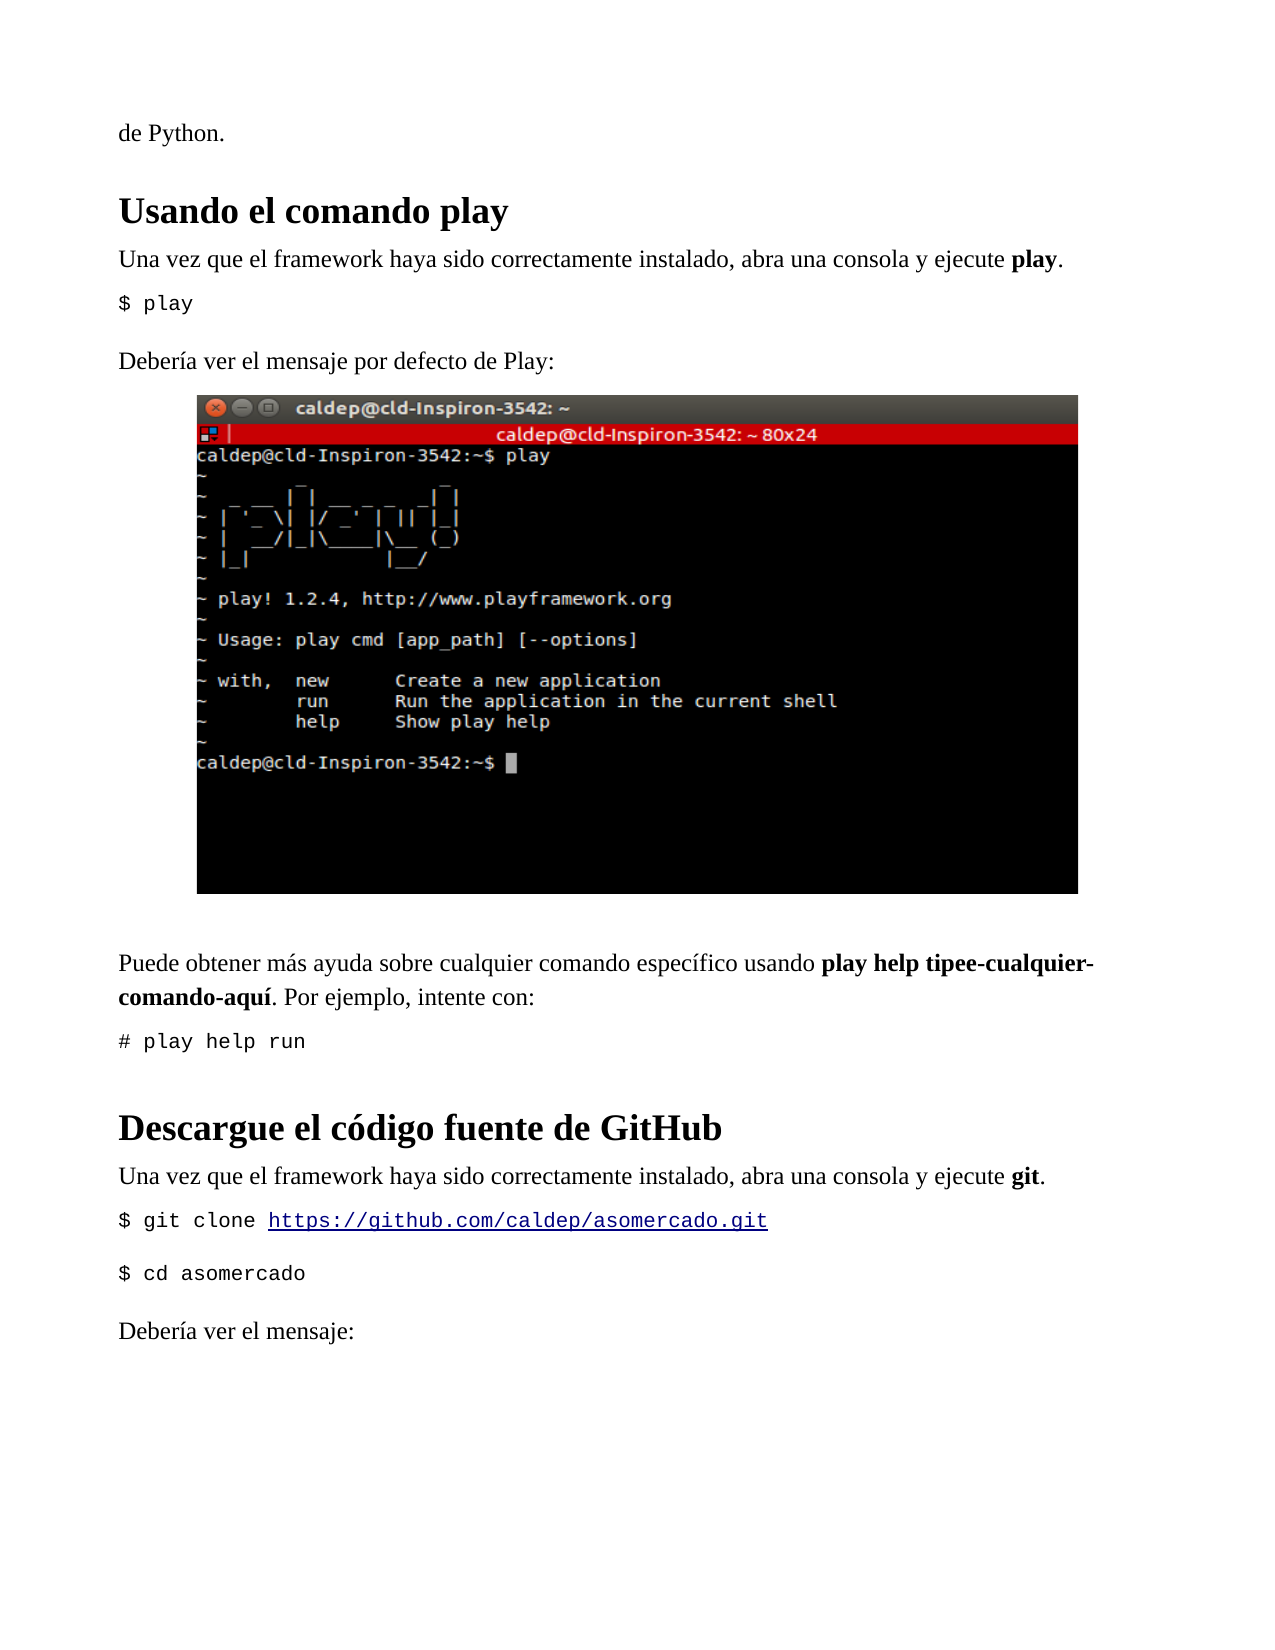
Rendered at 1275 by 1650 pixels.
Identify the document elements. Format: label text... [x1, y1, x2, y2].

picture [196, 395, 1079, 894]
subtitle Usando el comando play [118, 188, 1157, 231]
text Debería ver el mensaje por defecto de Play: [118, 346, 1157, 374]
text Puede obtener más ayuda sobre cualquier comando específico usando play help tipee-cualquier-comando-aquí. Por ejemplo, intente con: [118, 948, 1157, 1011]
subtitle Descargue el código fuente de GitHub [118, 1105, 1157, 1148]
text de Python. [118, 118, 1157, 147]
text # play help run [118, 1031, 1157, 1055]
text $ git clone https://github.com/caldep/asomercado.git [118, 1210, 1157, 1234]
text Una vez que el framework haya sido correctamente instalado, abra una consola y ejecute git. [118, 1161, 1157, 1190]
text Una vez que el framework haya sido correctamente instalado, abra una consola y ejecute play. [118, 244, 1157, 272]
text $ cd asomercado [118, 1263, 1157, 1287]
text Debería ver el mensaje: [118, 1316, 1157, 1345]
text $ play [118, 293, 1157, 316]
